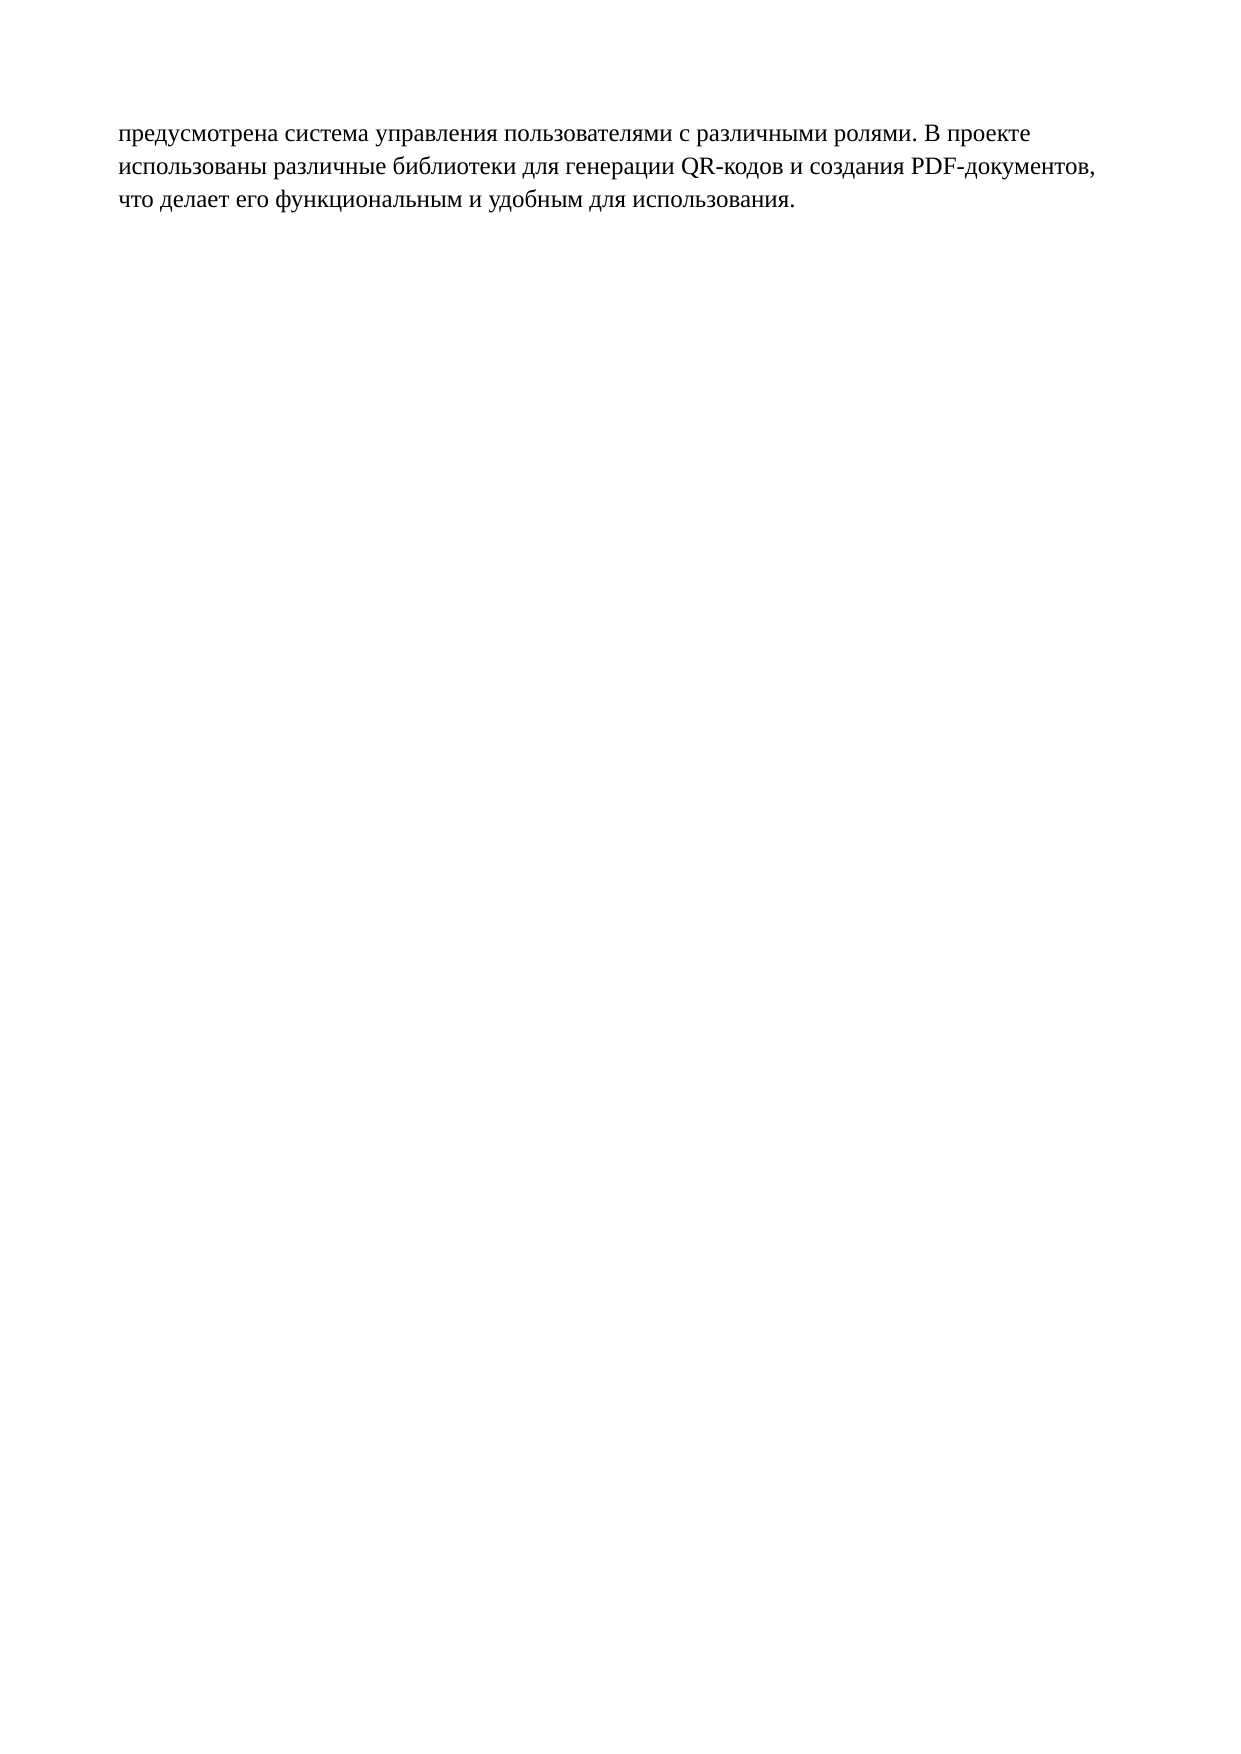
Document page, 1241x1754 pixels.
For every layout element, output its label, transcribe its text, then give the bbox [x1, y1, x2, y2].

text предусмотрена система управления пользователями с различными ролями. В проекте использованы различные библиотеки для генерации QR-кодов и создания PDF-документов, что делает его функциональным и удобным для использования. [118, 118, 1122, 213]
